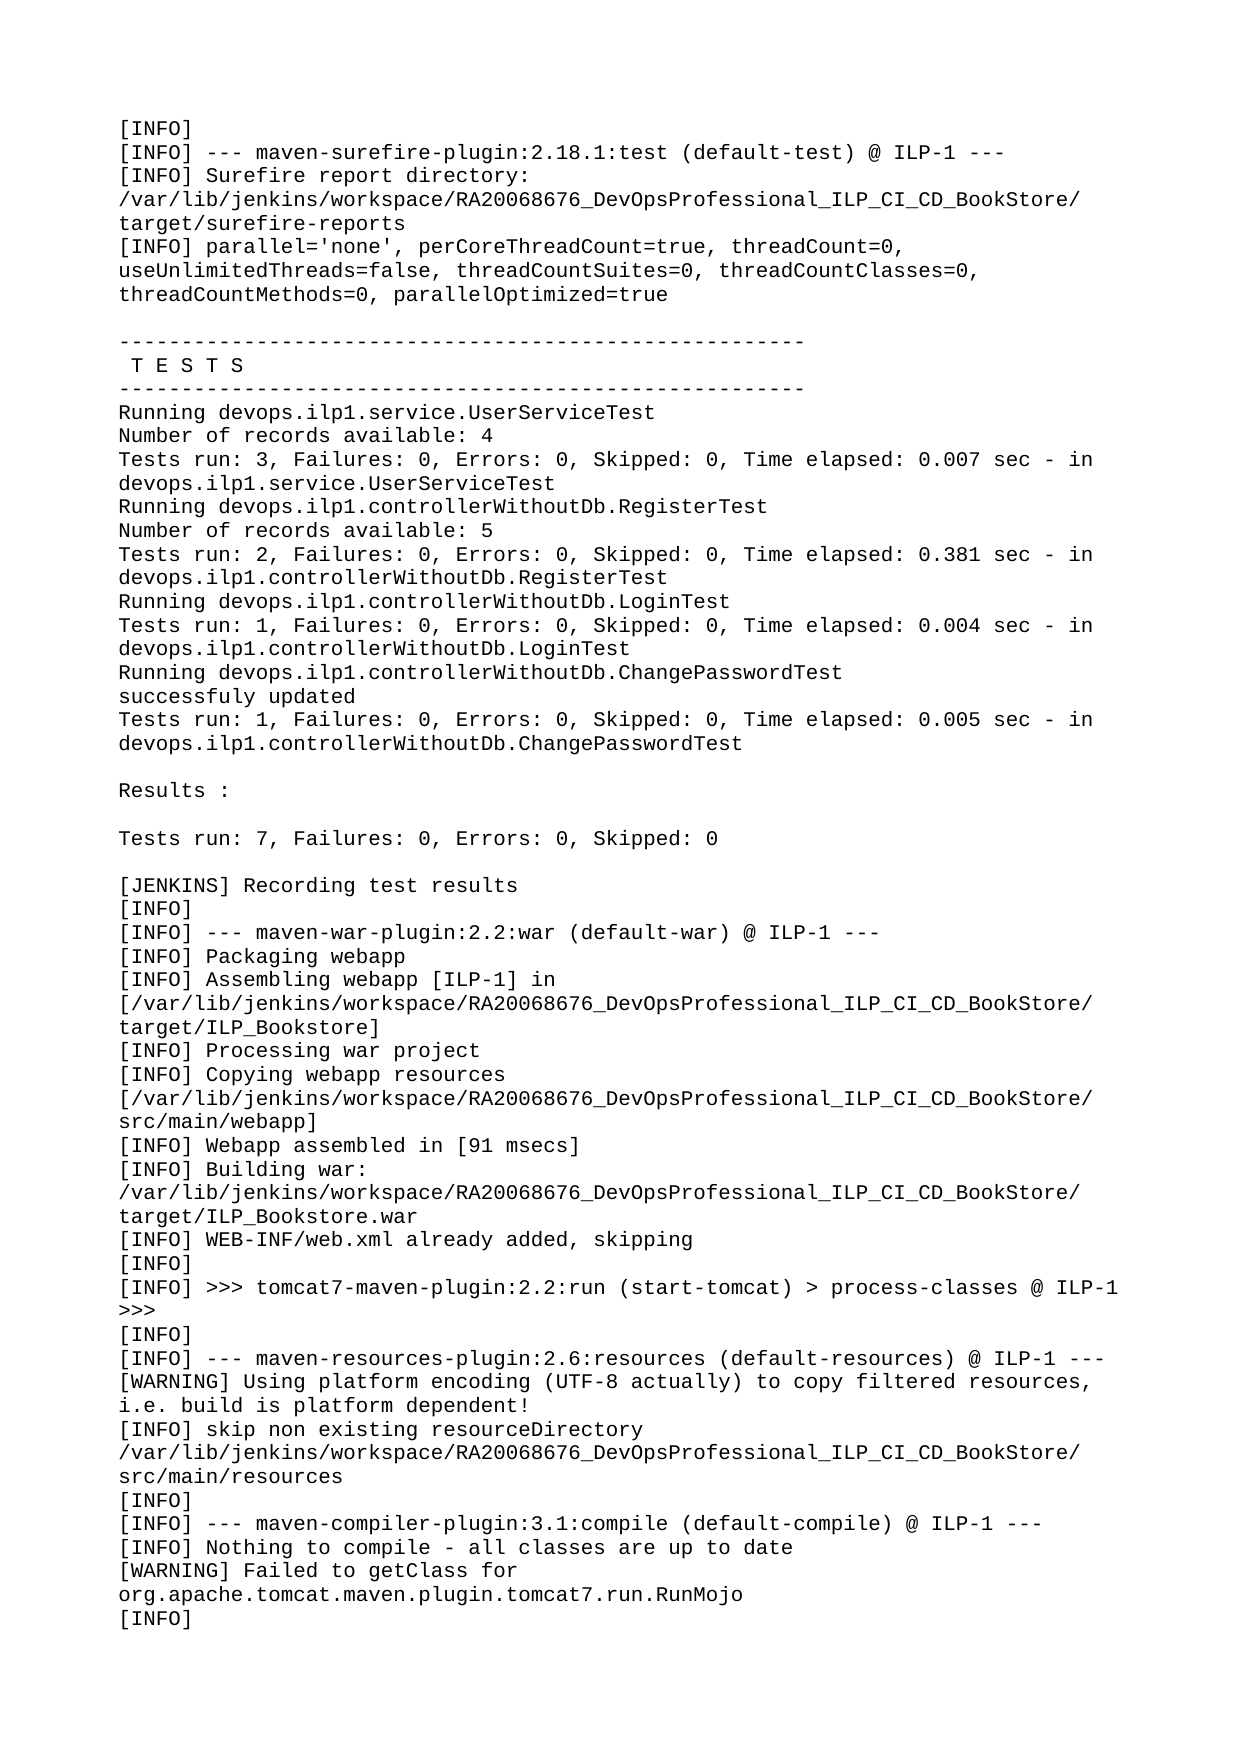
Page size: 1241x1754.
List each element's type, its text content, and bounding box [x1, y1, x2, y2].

text [JENKINS] Recording test results [118, 875, 1122, 898]
text [INFO] [118, 1608, 1122, 1631]
text Tests run: 2, Failures: 0, Errors: 0, Skipped: 0, Time elapsed: 0.381 sec - in devops.ilp1.controllerWithoutDb.RegisterTest [118, 544, 1122, 591]
text [INFO] [118, 1324, 1122, 1348]
text [INFO] WEB-INF/web.xml already added, skipping [118, 1229, 1122, 1253]
text ------------------------------------------------------- [118, 378, 1122, 402]
text Tests run: 3, Failures: 0, Errors: 0, Skipped: 0, Time elapsed: 0.007 sec - in devops.ilp1.service.UserServiceTest [118, 449, 1122, 496]
text T E S T S [118, 354, 1122, 378]
text Results : [118, 780, 1122, 804]
text [INFO] [118, 1489, 1122, 1513]
text [INFO] --- maven-resources-plugin:2.6:resources (default-resources) @ ILP-1 --- [118, 1348, 1122, 1371]
text Running devops.ilp1.controllerWithoutDb.ChangePasswordTest [118, 662, 1122, 686]
text [INFO] Packaging webapp [118, 946, 1122, 969]
text [INFO] [118, 898, 1122, 922]
text [INFO] --- maven-war-plugin:2.2:war (default-war) @ ILP-1 --- [118, 922, 1122, 946]
text [INFO] Processing war project [118, 1040, 1122, 1064]
text [INFO] --- maven-compiler-plugin:3.1:compile (default-compile) @ ILP-1 --- [118, 1513, 1122, 1537]
text successfuly updated [118, 686, 1122, 709]
text [INFO] [118, 1253, 1122, 1277]
text [WARNING] Failed to getClass for org.apache.tomcat.maven.plugin.tomcat7.run.RunMojo [118, 1561, 1122, 1608]
text [INFO] >>> tomcat7-maven-plugin:2.2:run (start-tomcat) > process-classes @ ILP-1 >>> [118, 1277, 1122, 1324]
text Tests run: 1, Failures: 0, Errors: 0, Skipped: 0, Time elapsed: 0.005 sec - in devops.ilp1.controllerWithoutDb.ChangePasswordTest [118, 709, 1122, 757]
text Tests run: 1, Failures: 0, Errors: 0, Skipped: 0, Time elapsed: 0.004 sec - in devops.ilp1.controllerWithoutDb.LoginTest [118, 615, 1122, 662]
text [INFO] Building war: /var/lib/jenkins/workspace/RA20068676_DevOpsProfessional_ILP_CI_CD_BookStore/target/ILP_Bookstore.war [118, 1158, 1122, 1229]
text [INFO] Assembling webapp [ILP-1] in [/var/lib/jenkins/workspace/RA20068676_DevOpsProfessional_ILP_CI_CD_BookStore/target/ILP_Bookstore] [118, 969, 1122, 1040]
text [INFO] Surefire report directory: /var/lib/jenkins/workspace/RA20068676_DevOpsProfessional_ILP_CI_CD_BookStore/target/surefire-reports [118, 165, 1122, 236]
text [INFO] skip non existing resourceDirectory /var/lib/jenkins/workspace/RA20068676_DevOpsProfessional_ILP_CI_CD_BookStore/src/main/resources [118, 1419, 1122, 1489]
text [INFO] parallel='none', perCoreThreadCount=true, threadCount=0, useUnlimitedThreads=false, threadCountSuites=0, threadCountClasses=0, threadCountMethods=0, parallelOptimized=true [118, 236, 1122, 307]
text [INFO] Webapp assembled in [91 msecs] [118, 1135, 1122, 1158]
text [INFO] Copying webapp resources [/var/lib/jenkins/workspace/RA20068676_DevOpsProfessional_ILP_CI_CD_BookStore/src/main/webapp] [118, 1064, 1122, 1135]
text [INFO] --- maven-surefire-plugin:2.18.1:test (default-test) @ ILP-1 --- [118, 142, 1122, 165]
text Running devops.ilp1.controllerWithoutDb.RegisterTest [118, 496, 1122, 520]
text Running devops.ilp1.service.UserServiceTest [118, 402, 1122, 426]
text Number of records available: 4 [118, 426, 1122, 449]
text ------------------------------------------------------- [118, 331, 1122, 354]
text Number of records available: 5 [118, 520, 1122, 544]
text [INFO] [118, 118, 1122, 142]
text Tests run: 7, Failures: 0, Errors: 0, Skipped: 0 [118, 827, 1122, 851]
text [INFO] Nothing to compile - all classes are up to date [118, 1537, 1122, 1561]
text Running devops.ilp1.controllerWithoutDb.LoginTest [118, 591, 1122, 615]
text [WARNING] Using platform encoding (UTF-8 actually) to copy filtered resources, i.e. build is platform dependent! [118, 1371, 1122, 1419]
